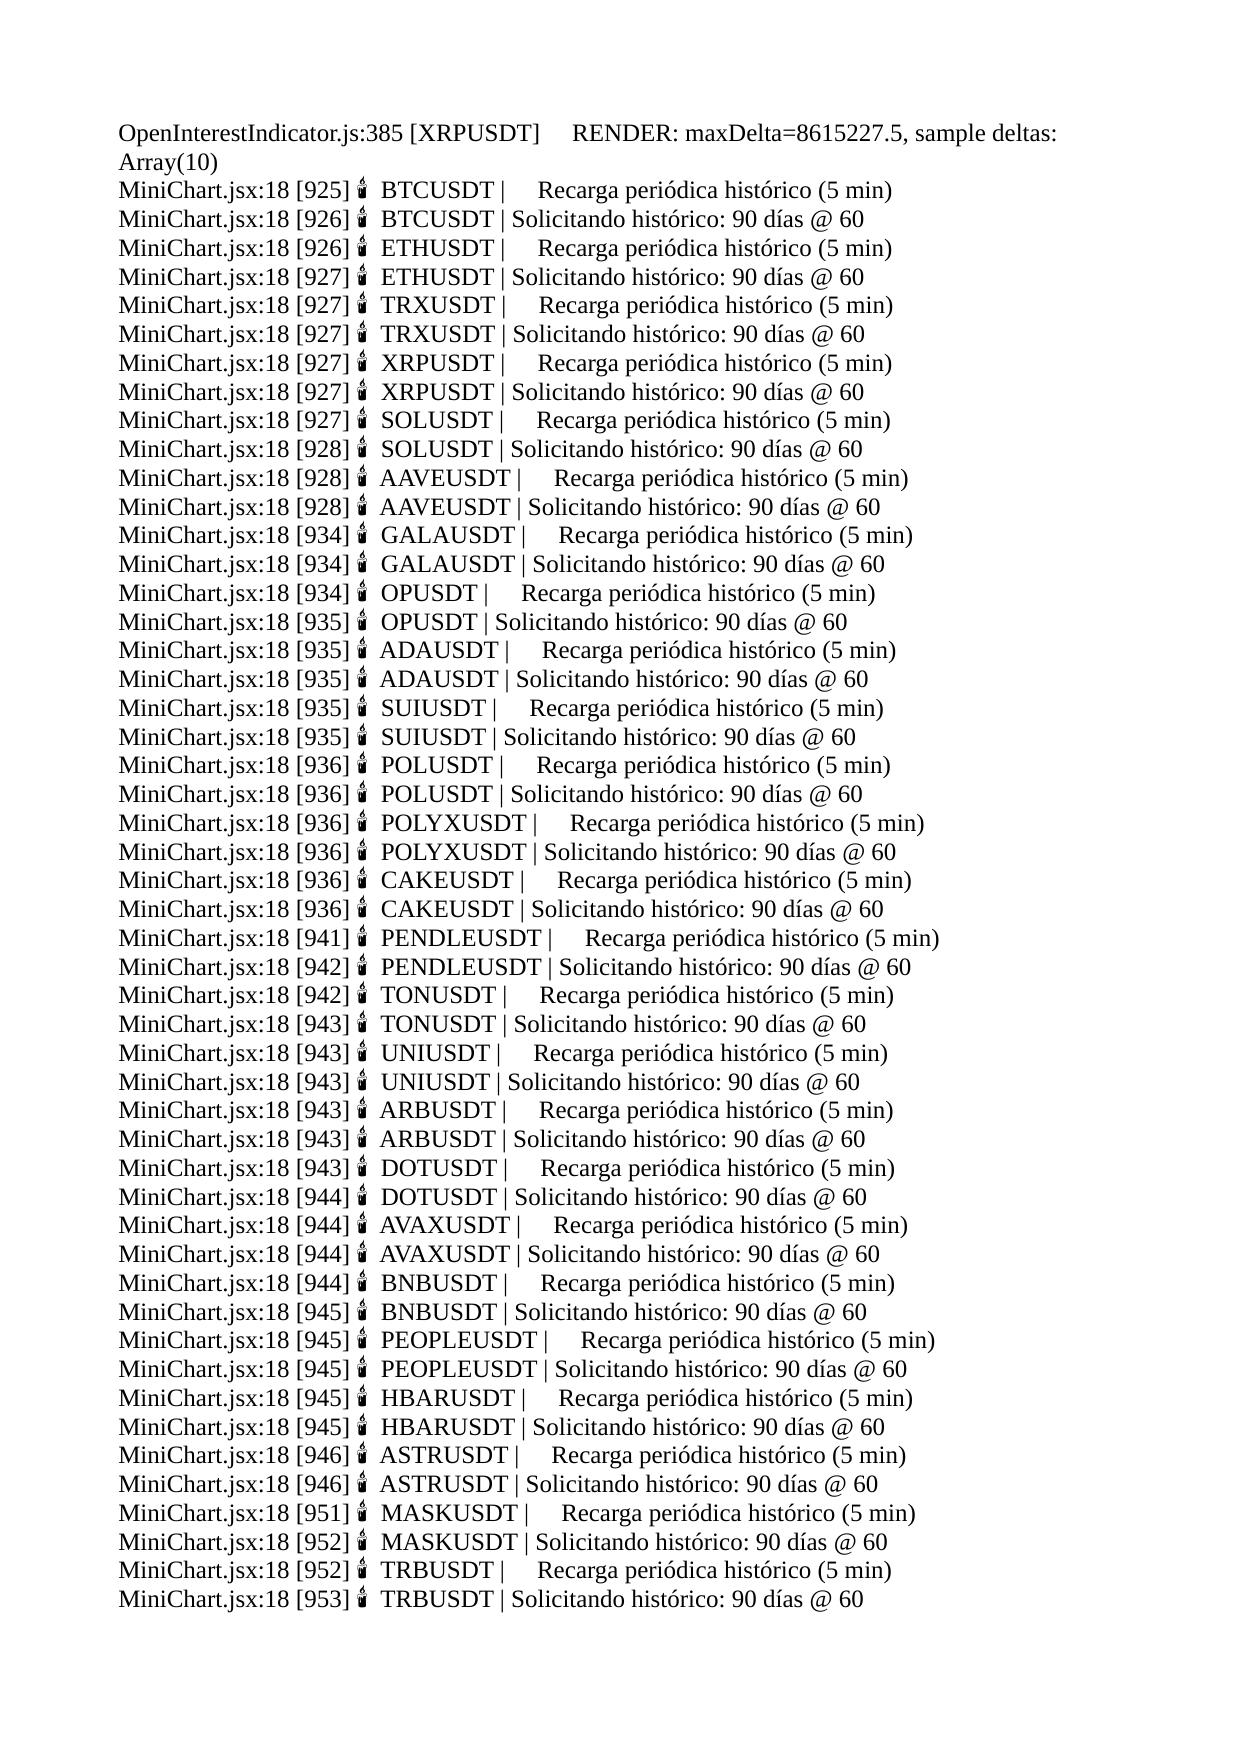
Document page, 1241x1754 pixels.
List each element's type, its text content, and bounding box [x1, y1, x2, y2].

text MiniChart.jsx:18 [934] 🕯️ OPUSDT | 🔄 Recarga periódica histórico (5 min) [118, 578, 1122, 607]
text MiniChart.jsx:18 [951] 🕯️ MASKUSDT | 🔄 Recarga periódica histórico (5 min) [118, 1498, 1122, 1527]
text MiniChart.jsx:18 [942] 🕯️ PENDLEUSDT | Solicitando histórico: 90 días @ 60 [118, 952, 1122, 981]
text MiniChart.jsx:18 [943] 🕯️ ARBUSDT | Solicitando histórico: 90 días @ 60 [118, 1124, 1122, 1153]
text MiniChart.jsx:18 [927] 🕯️ XRPUSDT | 🔄 Recarga periódica histórico (5 min) [118, 348, 1122, 377]
text MiniChart.jsx:18 [935] 🕯️ ADAUSDT | 🔄 Recarga periódica histórico (5 min) [118, 636, 1122, 664]
text MiniChart.jsx:18 [928] 🕯️ AAVEUSDT | Solicitando histórico: 90 días @ 60 [118, 492, 1122, 521]
text MiniChart.jsx:18 [952] 🕯️ TRBUSDT | 🔄 Recarga periódica histórico (5 min) [118, 1556, 1122, 1584]
text MiniChart.jsx:18 [935] 🕯️ OPUSDT | Solicitando histórico: 90 días @ 60 [118, 607, 1122, 636]
text MiniChart.jsx:18 [934] 🕯️ GALAUSDT | Solicitando histórico: 90 días @ 60 [118, 549, 1122, 578]
text MiniChart.jsx:18 [927] 🕯️ XRPUSDT | Solicitando histórico: 90 días @ 60 [118, 377, 1122, 406]
text MiniChart.jsx:18 [936] 🕯️ CAKEUSDT | 🔄 Recarga periódica histórico (5 min) [118, 866, 1122, 894]
text MiniChart.jsx:18 [945] 🕯️ PEOPLEUSDT | 🔄 Recarga periódica histórico (5 min) [118, 1326, 1122, 1354]
text MiniChart.jsx:18 [946] 🕯️ ASTRUSDT | 🔄 Recarga periódica histórico (5 min) [118, 1441, 1122, 1469]
text MiniChart.jsx:18 [928] 🕯️ AAVEUSDT | 🔄 Recarga periódica histórico (5 min) [118, 463, 1122, 492]
text MiniChart.jsx:18 [943] 🕯️ UNIUSDT | 🔄 Recarga periódica histórico (5 min) [118, 1038, 1122, 1067]
text MiniChart.jsx:18 [945] 🕯️ PEOPLEUSDT | Solicitando histórico: 90 días @ 60 [118, 1354, 1122, 1383]
text MiniChart.jsx:18 [936] 🕯️ CAKEUSDT | Solicitando histórico: 90 días @ 60 [118, 894, 1122, 923]
text MiniChart.jsx:18 [953] 🕯️ TRBUSDT | Solicitando histórico: 90 días @ 60 [118, 1584, 1122, 1613]
text MiniChart.jsx:18 [936] 🕯️ POLUSDT | 🔄 Recarga periódica histórico (5 min) [118, 751, 1122, 779]
text MiniChart.jsx:18 [952] 🕯️ MASKUSDT | Solicitando histórico: 90 días @ 60 [118, 1527, 1122, 1556]
text MiniChart.jsx:18 [944] 🕯️ AVAXUSDT | 🔄 Recarga periódica histórico (5 min) [118, 1211, 1122, 1239]
text MiniChart.jsx:18 [943] 🕯️ TONUSDT | Solicitando histórico: 90 días @ 60 [118, 1009, 1122, 1038]
text MiniChart.jsx:18 [935] 🕯️ SUIUSDT | Solicitando histórico: 90 días @ 60 [118, 722, 1122, 751]
text MiniChart.jsx:18 [941] 🕯️ PENDLEUSDT | 🔄 Recarga periódica histórico (5 min) [118, 923, 1122, 952]
text MiniChart.jsx:18 [943] 🕯️ DOTUSDT | 🔄 Recarga periódica histórico (5 min) [118, 1153, 1122, 1182]
text MiniChart.jsx:18 [946] 🕯️ ASTRUSDT | Solicitando histórico: 90 días @ 60 [118, 1469, 1122, 1498]
text MiniChart.jsx:18 [934] 🕯️ GALAUSDT | 🔄 Recarga periódica histórico (5 min) [118, 521, 1122, 549]
text MiniChart.jsx:18 [927] 🕯️ SOLUSDT | 🔄 Recarga periódica histórico (5 min) [118, 406, 1122, 434]
text OpenInterestIndicator.js:385 [XRPUSDT] 🎨 RENDER: maxDelta=8615227.5, sample deltas: Array(10) [118, 118, 1122, 176]
text MiniChart.jsx:18 [926] 🕯️ BTCUSDT | Solicitando histórico: 90 días @ 60 [118, 204, 1122, 233]
text MiniChart.jsx:18 [935] 🕯️ SUIUSDT | 🔄 Recarga periódica histórico (5 min) [118, 693, 1122, 722]
text MiniChart.jsx:18 [926] 🕯️ ETHUSDT | 🔄 Recarga periódica histórico (5 min) [118, 233, 1122, 262]
text MiniChart.jsx:18 [935] 🕯️ ADAUSDT | Solicitando histórico: 90 días @ 60 [118, 664, 1122, 693]
text MiniChart.jsx:18 [936] 🕯️ POLYXUSDT | Solicitando histórico: 90 días @ 60 [118, 837, 1122, 866]
text MiniChart.jsx:18 [944] 🕯️ DOTUSDT | Solicitando histórico: 90 días @ 60 [118, 1182, 1122, 1211]
text MiniChart.jsx:18 [927] 🕯️ ETHUSDT | Solicitando histórico: 90 días @ 60 [118, 262, 1122, 291]
text MiniChart.jsx:18 [945] 🕯️ HBARUSDT | Solicitando histórico: 90 días @ 60 [118, 1412, 1122, 1441]
text MiniChart.jsx:18 [936] 🕯️ POLUSDT | Solicitando histórico: 90 días @ 60 [118, 779, 1122, 808]
text MiniChart.jsx:18 [943] 🕯️ UNIUSDT | Solicitando histórico: 90 días @ 60 [118, 1067, 1122, 1096]
text MiniChart.jsx:18 [927] 🕯️ TRXUSDT | 🔄 Recarga periódica histórico (5 min) [118, 291, 1122, 319]
text MiniChart.jsx:18 [944] 🕯️ BNBUSDT | 🔄 Recarga periódica histórico (5 min) [118, 1268, 1122, 1297]
text MiniChart.jsx:18 [925] 🕯️ BTCUSDT | 🔄 Recarga periódica histórico (5 min) [118, 176, 1122, 204]
text MiniChart.jsx:18 [945] 🕯️ HBARUSDT | 🔄 Recarga periódica histórico (5 min) [118, 1383, 1122, 1412]
text MiniChart.jsx:18 [928] 🕯️ SOLUSDT | Solicitando histórico: 90 días @ 60 [118, 434, 1122, 463]
text MiniChart.jsx:18 [942] 🕯️ TONUSDT | 🔄 Recarga periódica histórico (5 min) [118, 981, 1122, 1009]
text MiniChart.jsx:18 [927] 🕯️ TRXUSDT | Solicitando histórico: 90 días @ 60 [118, 319, 1122, 348]
text MiniChart.jsx:18 [945] 🕯️ BNBUSDT | Solicitando histórico: 90 días @ 60 [118, 1297, 1122, 1326]
text MiniChart.jsx:18 [944] 🕯️ AVAXUSDT | Solicitando histórico: 90 días @ 60 [118, 1239, 1122, 1268]
text MiniChart.jsx:18 [936] 🕯️ POLYXUSDT | 🔄 Recarga periódica histórico (5 min) [118, 808, 1122, 837]
text MiniChart.jsx:18 [943] 🕯️ ARBUSDT | 🔄 Recarga periódica histórico (5 min) [118, 1096, 1122, 1124]
